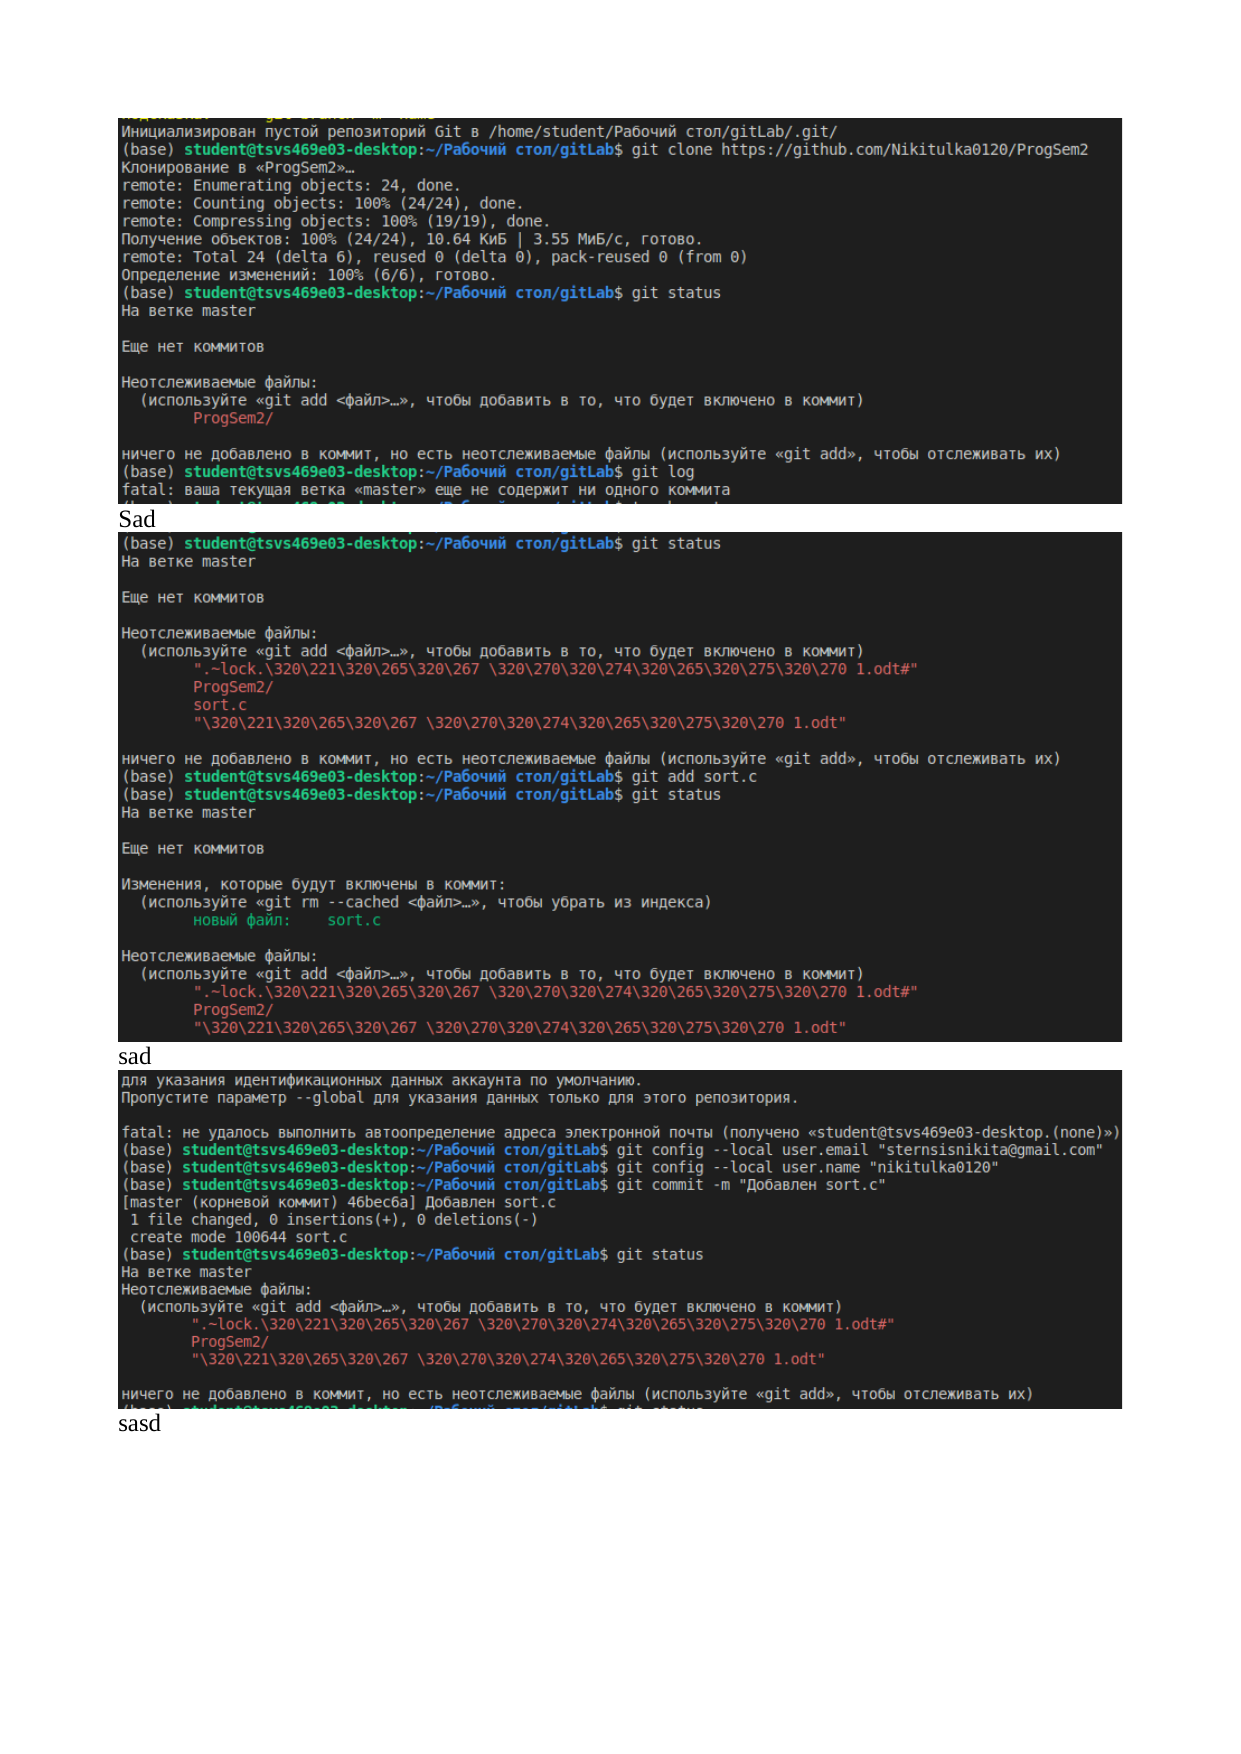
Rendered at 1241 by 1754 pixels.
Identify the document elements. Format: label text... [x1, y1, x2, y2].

picture [118, 118, 1123, 504]
text sasd [118, 1409, 1122, 1437]
text sad [118, 1042, 1122, 1070]
picture [118, 532, 1123, 1042]
text Sad [118, 504, 1122, 532]
picture [118, 1070, 1123, 1409]
